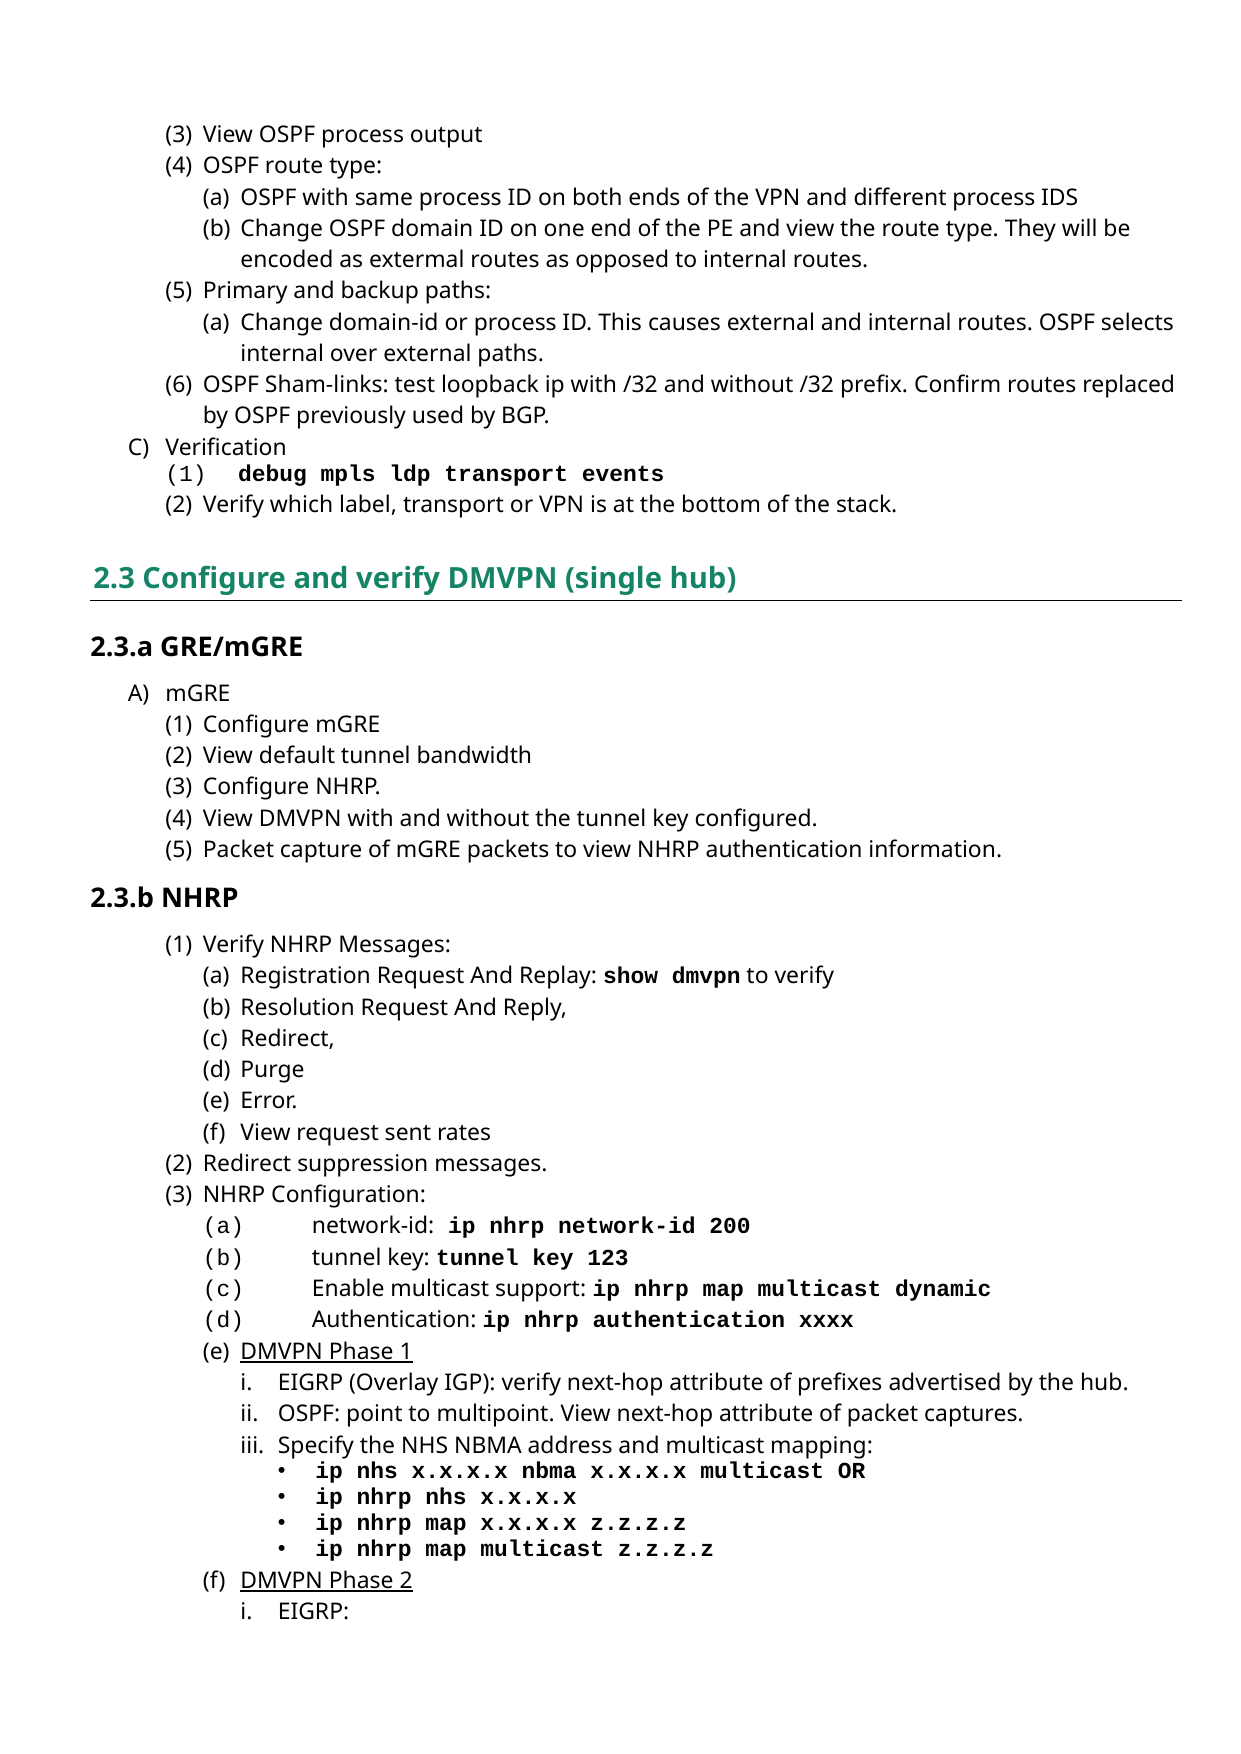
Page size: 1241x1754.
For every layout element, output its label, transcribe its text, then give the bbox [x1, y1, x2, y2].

list DMVPN Phase 1 [203, 1335, 1182, 1366]
list Error. [203, 1084, 1182, 1116]
subtitle 2.3.b NHRP [90, 879, 1182, 916]
list ip nhs x.x.x.x nbma x.x.x.x multicast OR [278, 1460, 1182, 1486]
list Verify NHRP Messages: [165, 928, 1182, 959]
list Verify which label, transport or VPN is at the bottom of the stack. [165, 488, 1182, 519]
list Specify the NHS NBMA address and multicast mapping: [240, 1428, 1182, 1460]
list NHRP Configuration: [165, 1178, 1182, 1209]
list Configure NHRP. [165, 770, 1182, 802]
list tunnel key: tunnel key 123 [203, 1241, 1182, 1272]
list Configure mGRE [165, 708, 1182, 739]
list ip nhrp nhs x.x.x.x [278, 1486, 1182, 1512]
list View OSPF process output [165, 118, 1182, 149]
list OSPF with same process ID on both ends of the VPN and different process IDS [203, 181, 1182, 212]
list View default tunnel bandwidth [165, 739, 1182, 770]
list mGRE [128, 677, 1182, 708]
list OSPF route type: [165, 149, 1182, 181]
list DMVPN Phase 2 [203, 1563, 1182, 1595]
list OSPF Sham-links: test loopback ip with /32 and without /32 prefix. Confirm routes replaced by OSPF previously used by BGP. [165, 368, 1182, 431]
list Enable multicast support: ip nhrp map multicast dynamic [203, 1272, 1182, 1303]
list Change domain-id or process ID. This causes external and internal routes. OSPF selects internal over external paths. [203, 306, 1182, 368]
list EIGRP: [240, 1595, 1182, 1626]
subtitle 2.3.a GRE/mGRE [90, 627, 1182, 664]
list Redirect suppression messages. [165, 1147, 1182, 1178]
list Purge [203, 1053, 1182, 1084]
list Registration Request And Replay: show dmvpn to verify [203, 959, 1182, 991]
list Change OSPF domain ID on one end of the PE and view the route type. They will be encoded as extermal routes as opposed to internal routes. [203, 212, 1182, 274]
list OSPF: point to multipoint. View next-hop attribute of packet captures. [240, 1397, 1182, 1428]
list debug mpls ldp transport events [165, 462, 1182, 488]
list View DMVPN with and without the tunnel key configured. [165, 802, 1182, 833]
list ip nhrp map x.x.x.x z.z.z.z [278, 1512, 1182, 1538]
list Authentication: ip nhrp authentication xxxx [203, 1303, 1182, 1335]
list Verification [128, 431, 1182, 462]
list View request sent rates [203, 1116, 1182, 1147]
list network-id: ip nhrp network-id 200 [203, 1209, 1182, 1241]
list Resolution Request And Reply, [203, 991, 1182, 1022]
list Packet capture of mGRE packets to view NHRP authentication information. [165, 833, 1182, 864]
list Redirect, [203, 1022, 1182, 1053]
list ip nhrp map multicast z.z.z.z [278, 1538, 1182, 1563]
subtitle 2.3 Configure and verify DMVPN (single hub) [90, 554, 1182, 600]
list Primary and backup paths: [165, 274, 1182, 306]
list EIGRP (Overlay IGP): verify next-hop attribute of prefixes advertised by the hub. [240, 1366, 1182, 1397]
